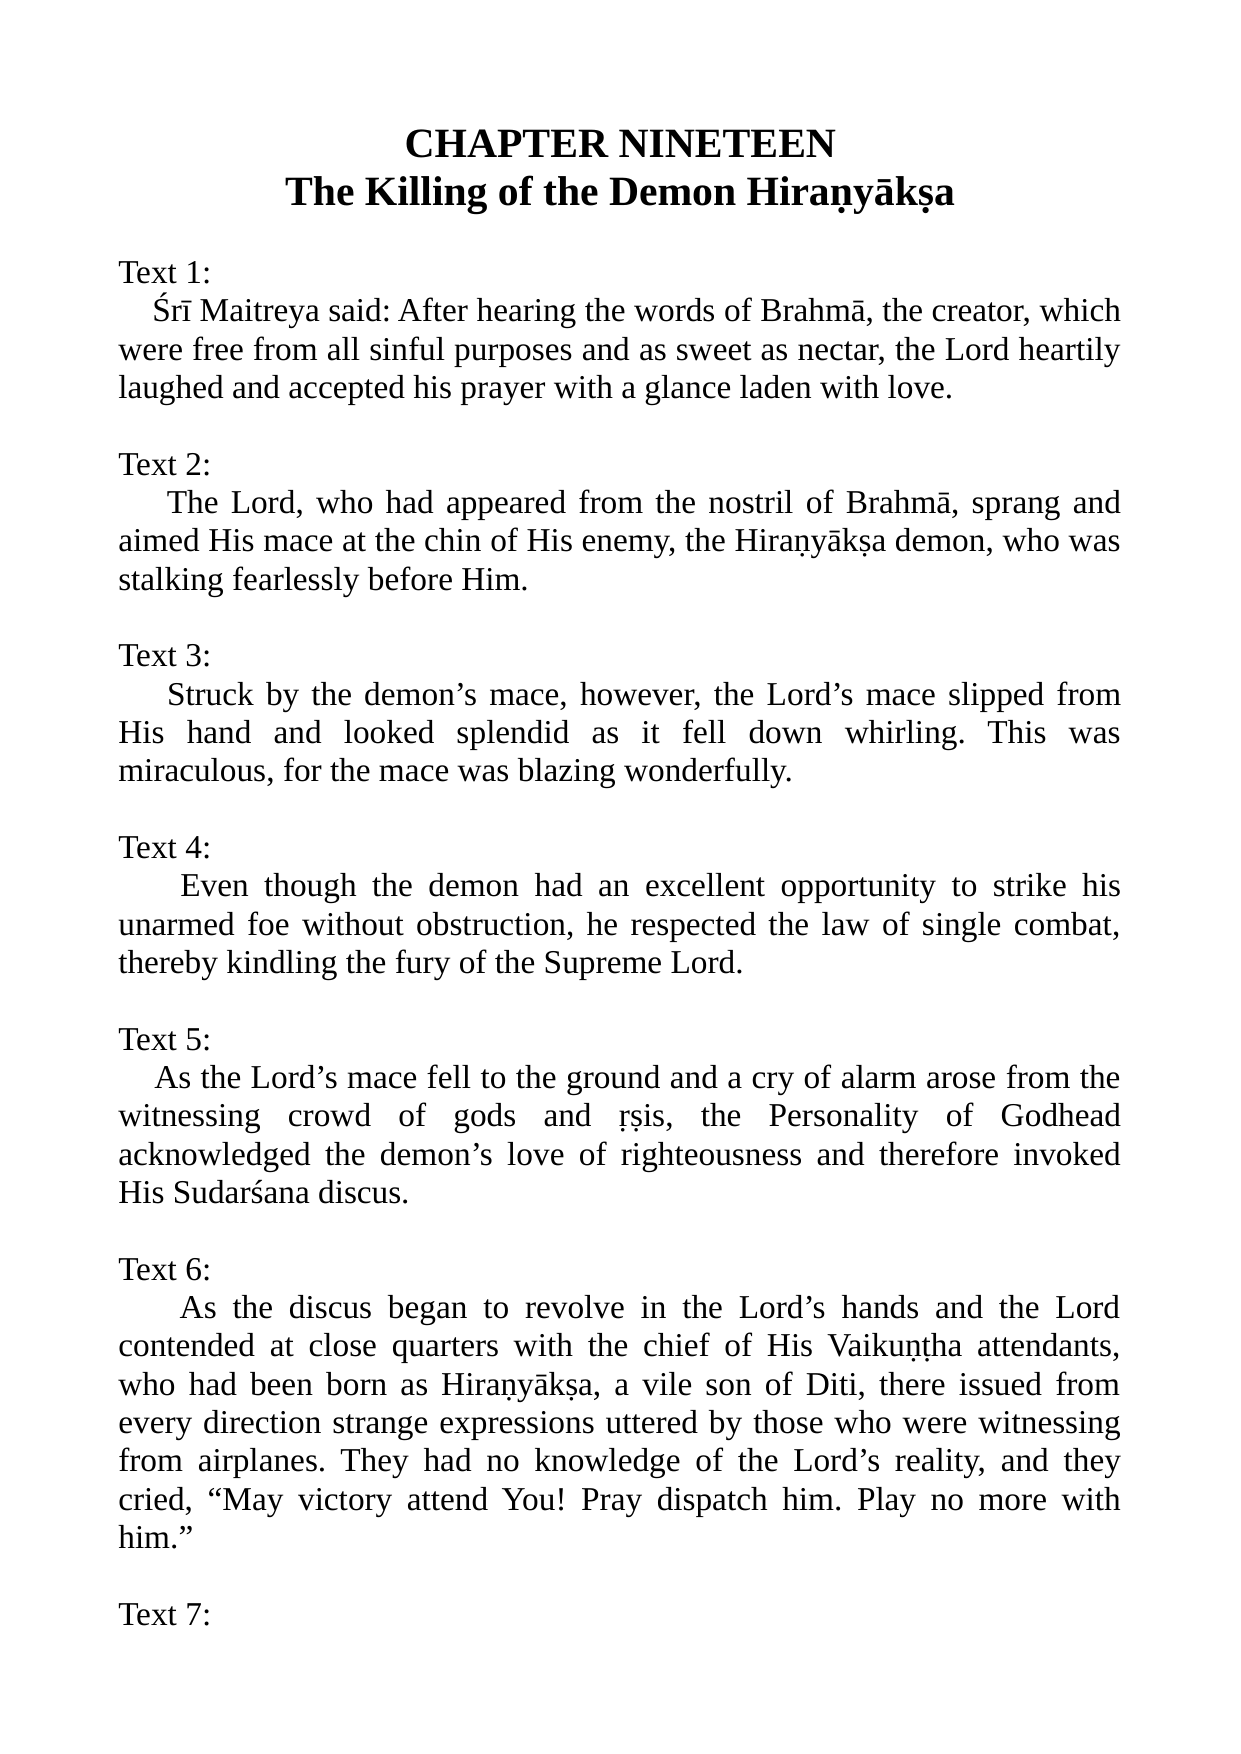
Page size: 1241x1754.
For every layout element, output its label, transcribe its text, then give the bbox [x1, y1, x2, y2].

text Struck by the demon’s mace, however, the Lord’s mace slipped from His hand and looked splendid as it fell down whirling. This was miraculous, for the mace was blazing wonderfully. [118, 674, 1122, 789]
text Text 6: [118, 1249, 1122, 1287]
text Text 7: [118, 1594, 1122, 1632]
text Even though the demon had an excellent opportunity to strike his unarmed foe without obstruction, he respected the law of single combat, thereby kindling the fury of the Supreme Lord. [118, 866, 1122, 981]
text Śrī Maitreya said: After hearing the words of Brahmā, the creator, which were free from all sinful purposes and as sweet as nectar, the Lord heartily laughed and accepted his prayer with a glance laden with love. [118, 291, 1122, 406]
text Text 3: [118, 636, 1122, 674]
text The Lord, who had appeared from the nostril of Brahmā, sprang and aimed His mace at the chin of His enemy, the Hiraṇyākṣa demon, who was stalking fearlessly before Him. [118, 482, 1122, 597]
text Text 2: [118, 444, 1122, 482]
text CHAPTER NINETEEN [118, 118, 1122, 166]
text As the discus began to revolve in the Lord’s hands and the Lord contended at close quarters with the chief of His Vaikuṇṭha attendants, who had been born as Hiraṇyākṣa, a vile son of Diti, there issued from every direction strange expressions uttered by those who were witnessing from airplanes. They had no knowledge of the Lord’s reality, and they cried, “May victory attend You! Pray dispatch him. Play no more with him.” [118, 1287, 1122, 1556]
text As the Lord’s mace fell to the ground and a cry of alarm arose from the witnessing crowd of gods and ṛṣis, the Personality of Godhead acknowledged the demon’s love of righteousness and therefore invoked His Sudarśana discus. [118, 1057, 1122, 1211]
text Text 4: [118, 827, 1122, 866]
text Text 1: [118, 252, 1122, 291]
text The Killing of the Demon Hiraṇyākṣa [118, 166, 1122, 214]
text Text 5: [118, 1019, 1122, 1057]
